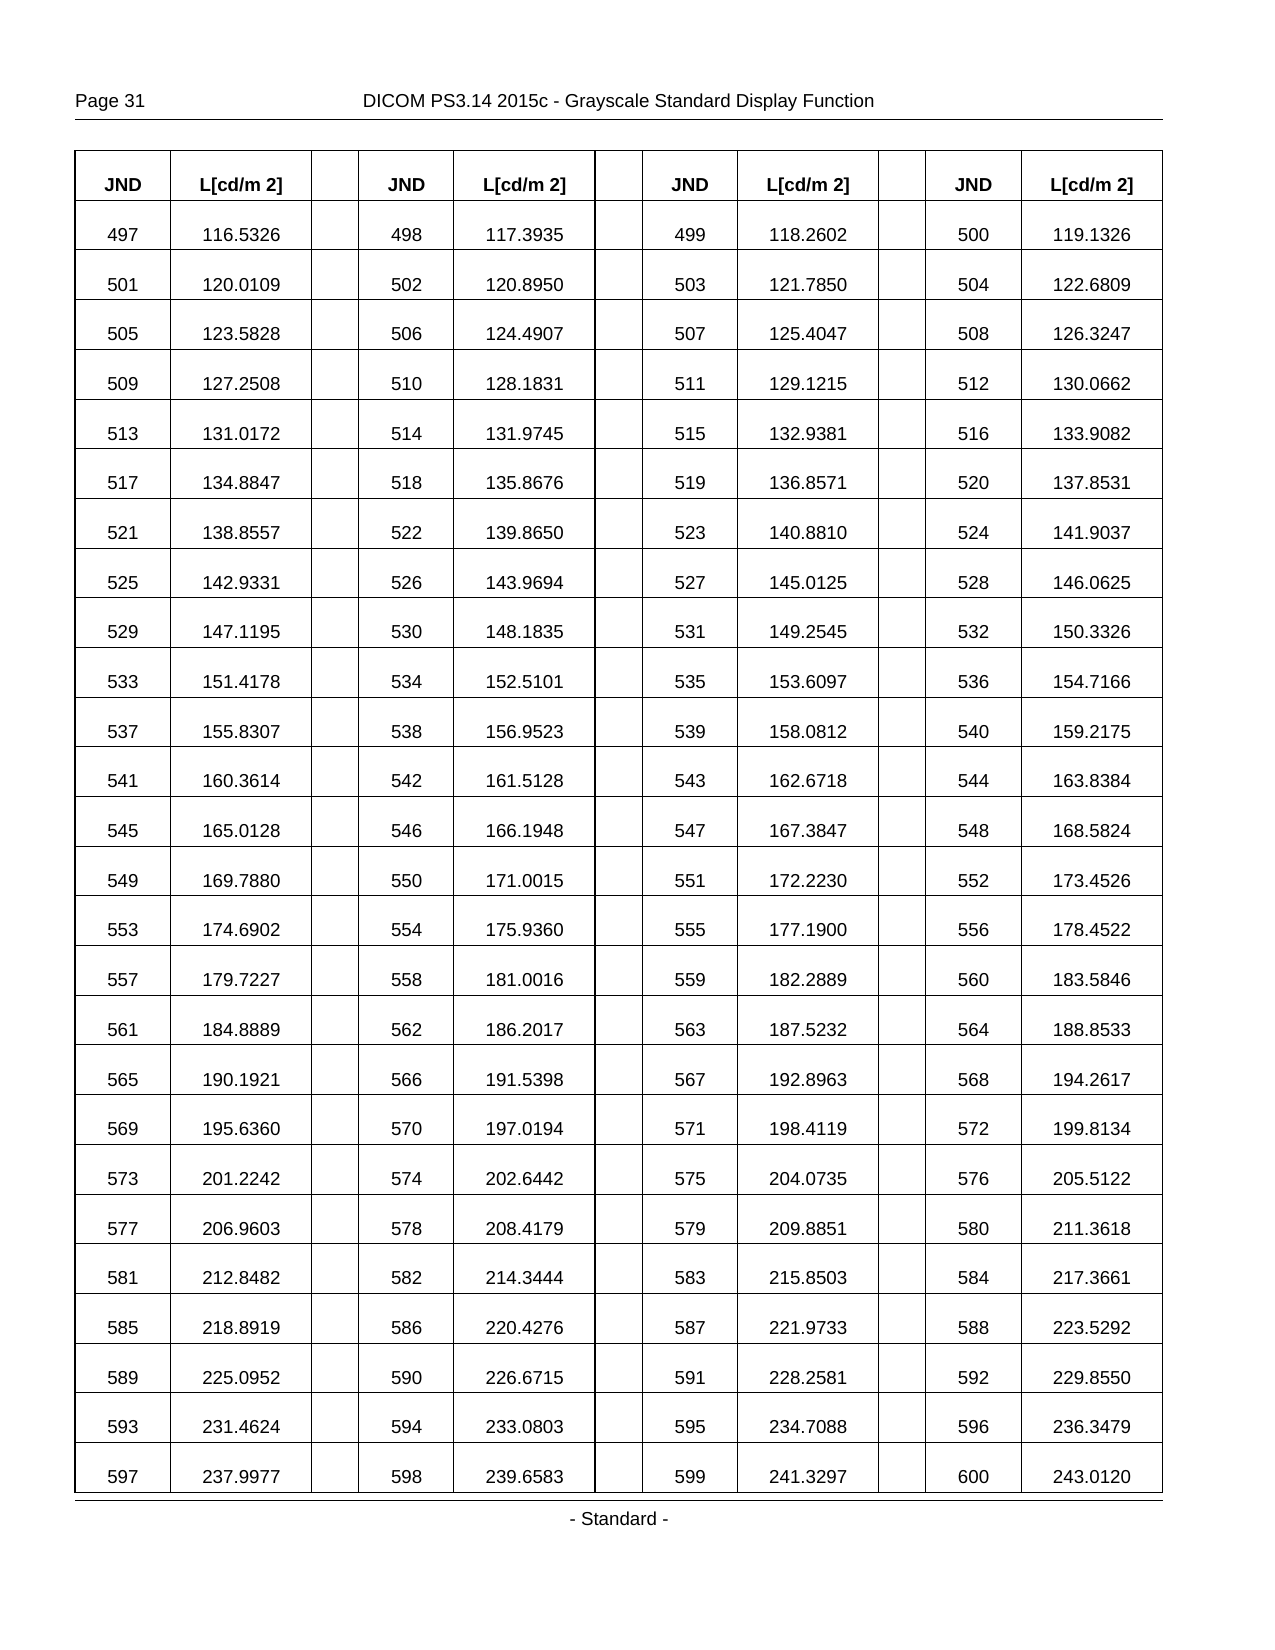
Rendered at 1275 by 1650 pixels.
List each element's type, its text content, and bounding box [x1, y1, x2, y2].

table_cell 600 [926, 1443, 1021, 1492]
table_cell [312, 996, 358, 1044]
table_cell 241.3297 [738, 1443, 878, 1492]
table_cell 131.0172 [171, 400, 311, 448]
table_cell [879, 1045, 925, 1094]
table_cell [596, 400, 642, 448]
table_cell 580 [926, 1195, 1021, 1243]
table_cell 557 [76, 946, 170, 995]
table_cell 588 [926, 1294, 1021, 1342]
table_cell 236.3479 [1022, 1393, 1162, 1442]
table_cell 169.7880 [171, 847, 311, 895]
table_cell 166.1948 [454, 797, 594, 846]
table_cell 599 [643, 1443, 737, 1492]
table_cell 516 [926, 400, 1021, 448]
table_cell 498 [359, 201, 453, 249]
table_cell [312, 1145, 358, 1193]
table_cell [879, 499, 925, 547]
table_cell 502 [359, 250, 453, 299]
table_cell 126.3247 [1022, 300, 1162, 349]
table_cell 575 [643, 1145, 737, 1193]
table_cell 548 [926, 797, 1021, 846]
table_cell 136.8571 [738, 449, 878, 498]
table_cell 202.6442 [454, 1145, 594, 1193]
table_cell [879, 1095, 925, 1144]
table_cell 188.8533 [1022, 996, 1162, 1044]
table_cell 131.9745 [454, 400, 594, 448]
table_cell 544 [926, 747, 1021, 796]
table_cell 510 [359, 350, 453, 398]
table_cell [596, 847, 642, 895]
table_cell 499 [643, 201, 737, 249]
table_cell [596, 648, 642, 697]
table_cell 579 [643, 1195, 737, 1243]
table_cell [879, 996, 925, 1044]
table_cell 182.2889 [738, 946, 878, 995]
table_cell 501 [76, 250, 170, 299]
table_cell 172.2230 [738, 847, 878, 895]
table_cell 155.8307 [171, 698, 311, 746]
table_cell 217.3661 [1022, 1244, 1162, 1293]
table_cell [312, 797, 358, 846]
table_cell [596, 1294, 642, 1342]
table_cell 524 [926, 499, 1021, 547]
table_cell [312, 1443, 358, 1492]
table_cell 597 [76, 1443, 170, 1492]
table_cell [312, 847, 358, 895]
table_cell [879, 400, 925, 448]
table_cell [879, 1443, 925, 1492]
table_cell 197.0194 [454, 1095, 594, 1144]
table_cell 121.7850 [738, 250, 878, 299]
table_cell 587 [643, 1294, 737, 1342]
table_cell [596, 698, 642, 746]
table_cell 186.2017 [454, 996, 594, 1044]
table_cell 577 [76, 1195, 170, 1243]
table_cell 220.4276 [454, 1294, 594, 1342]
table_cell 141.9037 [1022, 499, 1162, 547]
table_cell 596 [926, 1393, 1021, 1442]
table_cell 160.3614 [171, 747, 311, 796]
table_cell 554 [359, 896, 453, 945]
table_cell 519 [643, 449, 737, 498]
table_cell 572 [926, 1095, 1021, 1144]
table_header L[cd/m 2] [171, 151, 311, 200]
table_cell 585 [76, 1294, 170, 1342]
table_cell 175.9360 [454, 896, 594, 945]
table_cell 177.1900 [738, 896, 878, 945]
table_cell [312, 1393, 358, 1442]
table_cell 514 [359, 400, 453, 448]
table_cell 545 [76, 797, 170, 846]
table_cell [596, 499, 642, 547]
table_cell 204.0735 [738, 1145, 878, 1193]
table_cell 226.6715 [454, 1344, 594, 1392]
table_header JND [926, 151, 1021, 200]
table_cell [879, 1393, 925, 1442]
table_cell 198.4119 [738, 1095, 878, 1144]
table_cell 209.8851 [738, 1195, 878, 1243]
table_cell 173.4526 [1022, 847, 1162, 895]
table_cell 584 [926, 1244, 1021, 1293]
table_cell 125.4047 [738, 300, 878, 349]
table_cell [596, 549, 642, 597]
table_cell [879, 1294, 925, 1342]
table_cell 192.8963 [738, 1045, 878, 1094]
table_cell 573 [76, 1145, 170, 1193]
table_cell 509 [76, 350, 170, 398]
table_cell 195.6360 [171, 1095, 311, 1144]
table_cell 581 [76, 1244, 170, 1293]
table_cell 130.0662 [1022, 350, 1162, 398]
table_cell 517 [76, 449, 170, 498]
table_cell [312, 946, 358, 995]
table_cell 231.4624 [171, 1393, 311, 1442]
table_cell 559 [643, 946, 737, 995]
table_cell 149.2545 [738, 598, 878, 647]
table_cell 593 [76, 1393, 170, 1442]
table_cell 567 [643, 1045, 737, 1094]
table_cell [879, 350, 925, 398]
table_cell 129.1215 [738, 350, 878, 398]
table_cell 521 [76, 499, 170, 547]
table_cell 497 [76, 201, 170, 249]
table_cell 513 [76, 400, 170, 448]
table_cell 138.8557 [171, 499, 311, 547]
table_cell 594 [359, 1393, 453, 1442]
table_cell 191.5398 [454, 1045, 594, 1094]
table_cell 181.0016 [454, 946, 594, 995]
table_cell 529 [76, 598, 170, 647]
table_cell 151.4178 [171, 648, 311, 697]
table_cell 233.0803 [454, 1393, 594, 1442]
table_cell 205.5122 [1022, 1145, 1162, 1193]
table_cell 523 [643, 499, 737, 547]
table_cell 159.2175 [1022, 698, 1162, 746]
table_cell 528 [926, 549, 1021, 597]
table_cell 201.2242 [171, 1145, 311, 1193]
table_cell [596, 1195, 642, 1243]
table_cell 116.5326 [171, 201, 311, 249]
table_cell 190.1921 [171, 1045, 311, 1094]
table_cell [312, 300, 358, 349]
table_cell 563 [643, 996, 737, 1044]
table_cell 208.4179 [454, 1195, 594, 1243]
table_cell 582 [359, 1244, 453, 1293]
table_cell [312, 1294, 358, 1342]
table_cell 139.8650 [454, 499, 594, 547]
table_cell 595 [643, 1393, 737, 1442]
table_cell [596, 1443, 642, 1492]
table_cell 526 [359, 549, 453, 597]
table_cell 212.8482 [171, 1244, 311, 1293]
table_cell [879, 549, 925, 597]
table_cell 512 [926, 350, 1021, 398]
table_cell 135.8676 [454, 449, 594, 498]
table_cell 598 [359, 1443, 453, 1492]
table_cell 187.5232 [738, 996, 878, 1044]
table_cell 117.3935 [454, 201, 594, 249]
table_cell [596, 1145, 642, 1193]
table_cell 167.3847 [738, 797, 878, 846]
table_cell 543 [643, 747, 737, 796]
table_cell [312, 1344, 358, 1392]
table_cell [879, 698, 925, 746]
table_cell 531 [643, 598, 737, 647]
table_cell 532 [926, 598, 1021, 647]
table_cell 206.9603 [171, 1195, 311, 1243]
table_cell [879, 648, 925, 697]
table_cell [312, 896, 358, 945]
table_cell 592 [926, 1344, 1021, 1392]
table_cell 547 [643, 797, 737, 846]
table_cell [596, 201, 642, 249]
table_cell [879, 747, 925, 796]
table_cell 239.6583 [454, 1443, 594, 1492]
table_cell 506 [359, 300, 453, 349]
table_cell 568 [926, 1045, 1021, 1094]
table_cell [596, 946, 642, 995]
table_cell [312, 747, 358, 796]
table_cell 194.2617 [1022, 1045, 1162, 1094]
table_cell 522 [359, 499, 453, 547]
table_cell 132.9381 [738, 400, 878, 448]
table_cell 507 [643, 300, 737, 349]
table_cell 137.8531 [1022, 449, 1162, 498]
table_cell 578 [359, 1195, 453, 1243]
table_cell [879, 847, 925, 895]
table_cell 165.0128 [171, 797, 311, 846]
table_cell 535 [643, 648, 737, 697]
table_header [596, 151, 642, 200]
table_cell 150.3326 [1022, 598, 1162, 647]
table_cell 589 [76, 1344, 170, 1392]
table_cell 555 [643, 896, 737, 945]
table_cell [596, 250, 642, 299]
table_cell 221.9733 [738, 1294, 878, 1342]
table_cell [879, 946, 925, 995]
table_cell 234.7088 [738, 1393, 878, 1442]
table_cell 223.5292 [1022, 1294, 1162, 1342]
table_cell 511 [643, 350, 737, 398]
table_cell 583 [643, 1244, 737, 1293]
table_cell 133.9082 [1022, 400, 1162, 448]
table_cell [596, 1344, 642, 1392]
table_cell 154.7166 [1022, 648, 1162, 697]
table_cell 171.0015 [454, 847, 594, 895]
table_cell [596, 1095, 642, 1144]
table_cell 533 [76, 648, 170, 697]
table_cell [879, 797, 925, 846]
table_cell 539 [643, 698, 737, 746]
table_cell 561 [76, 996, 170, 1044]
table_header [879, 151, 925, 200]
table_cell [312, 400, 358, 448]
table_cell [312, 698, 358, 746]
table_cell 549 [76, 847, 170, 895]
table_cell [879, 598, 925, 647]
table_cell 120.0109 [171, 250, 311, 299]
table_cell [879, 1145, 925, 1193]
table_header L[cd/m 2] [738, 151, 878, 200]
table_cell 158.0812 [738, 698, 878, 746]
table_cell 143.9694 [454, 549, 594, 597]
table_cell 184.8889 [171, 996, 311, 1044]
table_cell 564 [926, 996, 1021, 1044]
table_cell 179.7227 [171, 946, 311, 995]
table_cell 560 [926, 946, 1021, 995]
table_cell 536 [926, 648, 1021, 697]
table_cell 147.1195 [171, 598, 311, 647]
table_cell 140.8810 [738, 499, 878, 547]
table_cell 552 [926, 847, 1021, 895]
table_cell [879, 1344, 925, 1392]
table_cell [879, 201, 925, 249]
table_cell 152.5101 [454, 648, 594, 697]
table_cell 591 [643, 1344, 737, 1392]
table_header JND [76, 151, 170, 200]
table_cell 550 [359, 847, 453, 895]
table_header [312, 151, 358, 200]
table_cell [596, 300, 642, 349]
table_cell 525 [76, 549, 170, 597]
table_cell [596, 797, 642, 846]
table_cell [879, 250, 925, 299]
table_cell 228.2581 [738, 1344, 878, 1392]
table_cell 229.8550 [1022, 1344, 1162, 1392]
table_cell [879, 1244, 925, 1293]
table_cell 215.8503 [738, 1244, 878, 1293]
table_cell 530 [359, 598, 453, 647]
table_header L[cd/m 2] [454, 151, 594, 200]
table_cell 504 [926, 250, 1021, 299]
table_cell [312, 350, 358, 398]
table_cell 576 [926, 1145, 1021, 1193]
table_cell 566 [359, 1045, 453, 1094]
table_cell [596, 996, 642, 1044]
table_cell 508 [926, 300, 1021, 349]
table_cell 120.8950 [454, 250, 594, 299]
table_cell 541 [76, 747, 170, 796]
table_cell 163.8384 [1022, 747, 1162, 796]
table_cell 148.1835 [454, 598, 594, 647]
table_cell [596, 1045, 642, 1094]
table_cell 124.4907 [454, 300, 594, 349]
table_cell 162.6718 [738, 747, 878, 796]
table_cell 161.5128 [454, 747, 594, 796]
table_cell 211.3618 [1022, 1195, 1162, 1243]
table_cell 553 [76, 896, 170, 945]
table_cell 569 [76, 1095, 170, 1144]
table_cell 503 [643, 250, 737, 299]
table_cell [879, 300, 925, 349]
table_cell 558 [359, 946, 453, 995]
table_cell [312, 1195, 358, 1243]
table_cell 538 [359, 698, 453, 746]
table_cell 534 [359, 648, 453, 697]
table_cell 178.4522 [1022, 896, 1162, 945]
table_cell 537 [76, 698, 170, 746]
table_cell 127.2508 [171, 350, 311, 398]
table_cell [596, 1244, 642, 1293]
table_cell 237.9977 [171, 1443, 311, 1492]
table_cell 590 [359, 1344, 453, 1392]
table_cell [879, 1195, 925, 1243]
table_cell 571 [643, 1095, 737, 1144]
table_cell 515 [643, 400, 737, 448]
table_cell [312, 201, 358, 249]
table_cell 218.8919 [171, 1294, 311, 1342]
table_cell [312, 499, 358, 547]
table_cell 146.0625 [1022, 549, 1162, 597]
table_header L[cd/m 2] [1022, 151, 1162, 200]
table_cell 542 [359, 747, 453, 796]
table_cell 243.0120 [1022, 1443, 1162, 1492]
table_cell 142.9331 [171, 549, 311, 597]
table_cell 565 [76, 1045, 170, 1094]
table_cell [312, 648, 358, 697]
table_cell 128.1831 [454, 350, 594, 398]
table_cell 118.2602 [738, 201, 878, 249]
table_cell 123.5828 [171, 300, 311, 349]
table_cell [879, 449, 925, 498]
table_cell 174.6902 [171, 896, 311, 945]
table_cell 500 [926, 201, 1021, 249]
table_cell [596, 598, 642, 647]
table_cell 119.1326 [1022, 201, 1162, 249]
table_cell 586 [359, 1294, 453, 1342]
table_cell 540 [926, 698, 1021, 746]
table_cell 168.5824 [1022, 797, 1162, 846]
table_cell 562 [359, 996, 453, 1044]
table_cell 183.5846 [1022, 946, 1162, 995]
table_cell 145.0125 [738, 549, 878, 597]
table_cell 518 [359, 449, 453, 498]
table_cell [312, 1045, 358, 1094]
table_cell 225.0952 [171, 1344, 311, 1392]
table_cell 556 [926, 896, 1021, 945]
table_cell 505 [76, 300, 170, 349]
table_cell [312, 1095, 358, 1144]
table_cell 570 [359, 1095, 453, 1144]
table_cell 527 [643, 549, 737, 597]
table_cell 520 [926, 449, 1021, 498]
table_cell 122.6809 [1022, 250, 1162, 299]
table_cell [596, 747, 642, 796]
table_cell [312, 549, 358, 597]
table_cell 546 [359, 797, 453, 846]
table_cell [596, 896, 642, 945]
table_cell [596, 350, 642, 398]
table_cell 156.9523 [454, 698, 594, 746]
table_cell [312, 449, 358, 498]
table_cell 134.8847 [171, 449, 311, 498]
table_cell 199.8134 [1022, 1095, 1162, 1144]
table_cell [312, 250, 358, 299]
table_cell 153.6097 [738, 648, 878, 697]
table_cell [312, 598, 358, 647]
table_cell [312, 1244, 358, 1293]
table_header JND [643, 151, 737, 200]
table_cell 214.3444 [454, 1244, 594, 1293]
table_cell 551 [643, 847, 737, 895]
table_cell [879, 896, 925, 945]
table_cell [596, 449, 642, 498]
table_cell 574 [359, 1145, 453, 1193]
table_header JND [359, 151, 453, 200]
table_cell [596, 1393, 642, 1442]
